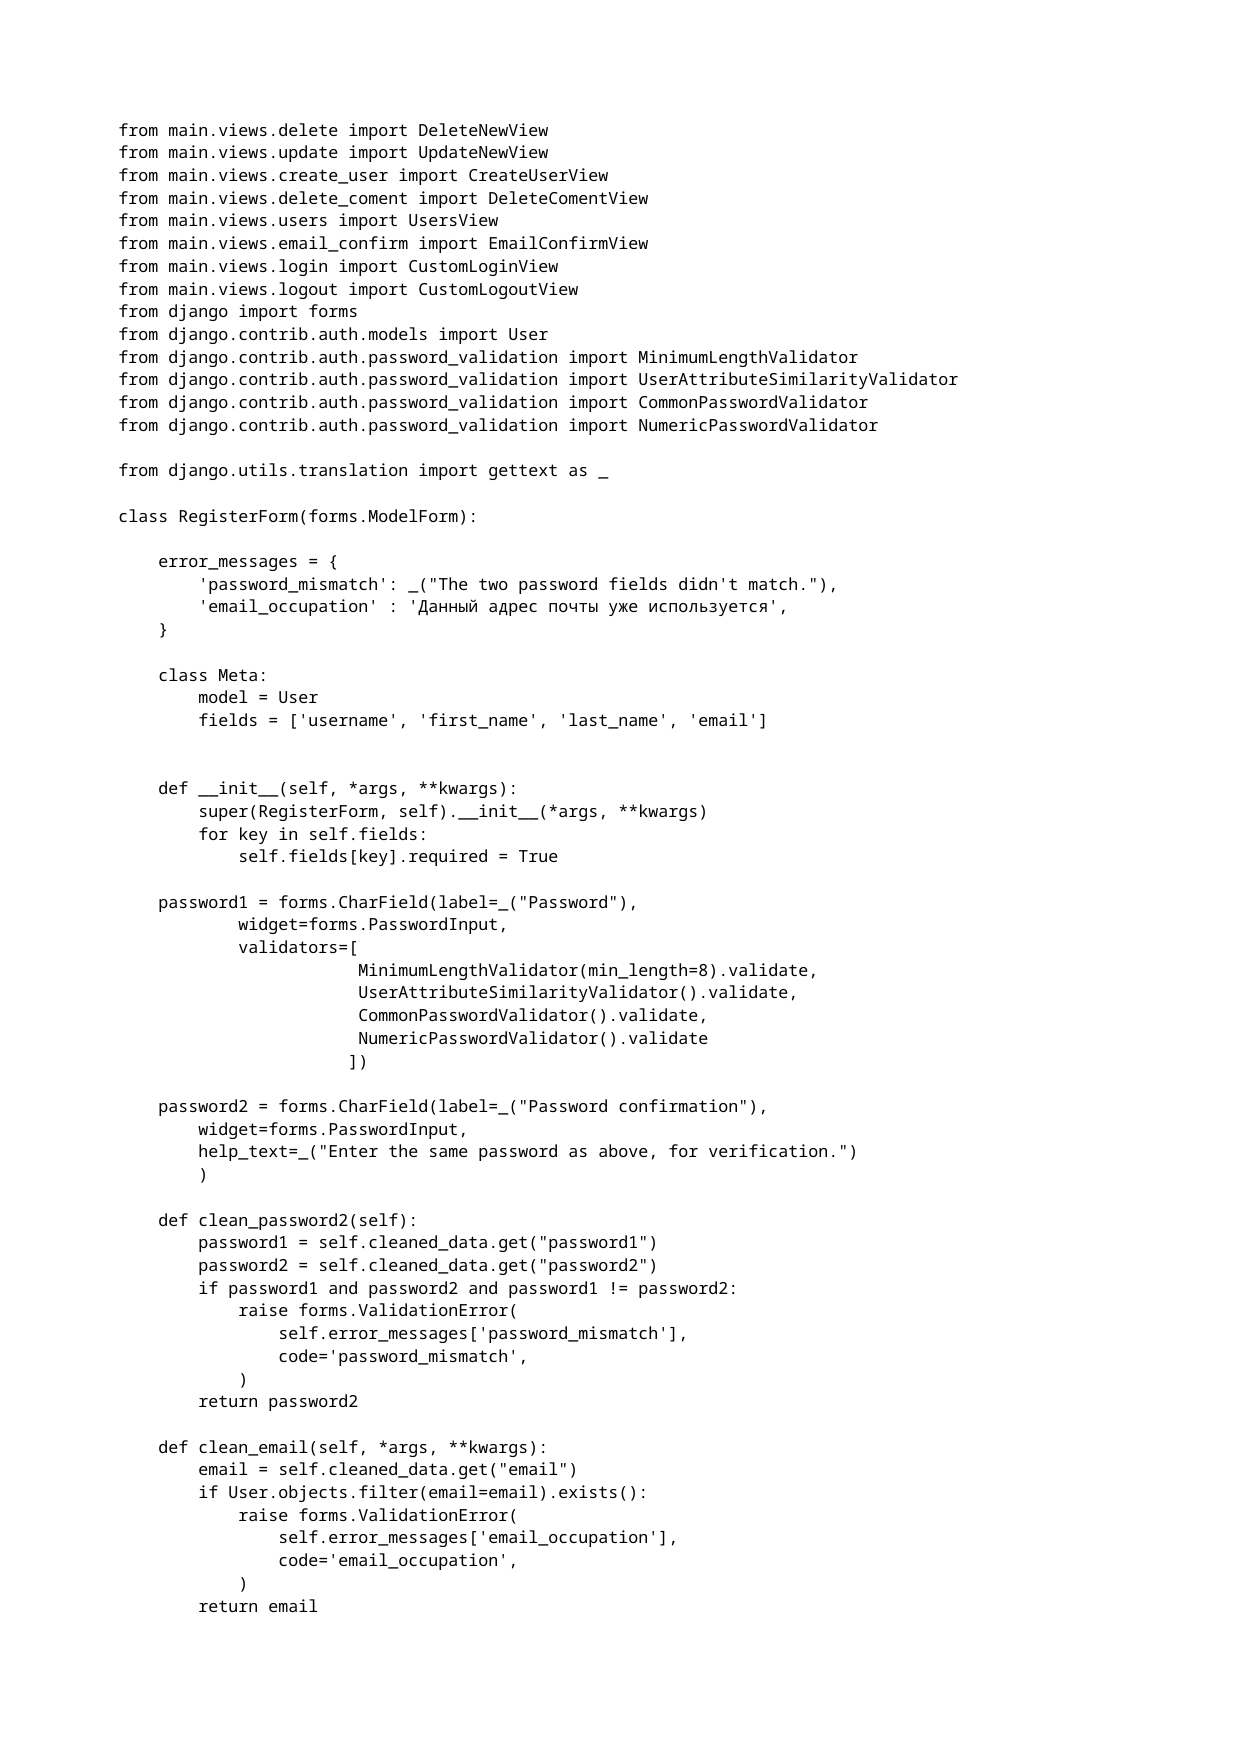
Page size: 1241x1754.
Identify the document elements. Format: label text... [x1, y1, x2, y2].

text code='email_occupation', [118, 1549, 1122, 1571]
text from django import forms [118, 300, 1122, 322]
text self.fields[key].required = True [118, 845, 1122, 867]
text validators=[ [118, 936, 1122, 958]
text return password2 [118, 1390, 1122, 1412]
text model = User [118, 686, 1122, 708]
text } [118, 618, 1122, 640]
text password2 = forms.CharField(label=_("Password confirmation"), [118, 1094, 1122, 1117]
text fields = ['username', 'first_name', 'last_name', 'email'] [118, 708, 1122, 731]
text email = self.cleaned_data.get("email") [118, 1458, 1122, 1481]
text ]) [118, 1049, 1122, 1072]
text widget=forms.PasswordInput, [118, 1117, 1122, 1140]
text ) [118, 1571, 1122, 1594]
text class RegisterForm(forms.ModelForm): [118, 504, 1122, 527]
text from main.views.delete import DeleteNewView [118, 118, 1122, 141]
text def clean_email(self, *args, **kwargs): [118, 1435, 1122, 1458]
text from main.views.create_user import CreateUserView [118, 163, 1122, 186]
text from django.contrib.auth.password_validation import UserAttributeSimilarityValidator [118, 368, 1122, 391]
text if User.objects.filter(email=email).exists(): [118, 1481, 1122, 1503]
text from django.contrib.auth.password_validation import CommonPasswordValidator [118, 391, 1122, 413]
text code='password_mismatch', [118, 1344, 1122, 1367]
text password1 = self.cleaned_data.get("password1") [118, 1231, 1122, 1253]
text def __init__(self, *args, **kwargs): [118, 777, 1122, 799]
text self.error_messages['password_mismatch'], [118, 1322, 1122, 1344]
text super(RegisterForm, self).__init__(*args, **kwargs) [118, 799, 1122, 822]
text from django.utils.translation import gettext as _ [118, 459, 1122, 481]
text 'email_occupation' : 'Данный адрес почты уже используется', [118, 595, 1122, 618]
text from main.views.logout import CustomLogoutView [118, 277, 1122, 300]
text from main.views.delete_coment import DeleteComentView [118, 186, 1122, 209]
text def clean_password2(self): [118, 1208, 1122, 1231]
text self.error_messages['email_occupation'], [118, 1526, 1122, 1549]
text MinimumLengthValidator(min_length=8).validate, [118, 958, 1122, 981]
text ) [118, 1163, 1122, 1185]
text from django.contrib.auth.password_validation import NumericPasswordValidator [118, 413, 1122, 436]
text help_text=_("Enter the same password as above, for verification.") [118, 1140, 1122, 1163]
text from main.views.users import UsersView [118, 209, 1122, 232]
text password2 = self.cleaned_data.get("password2") [118, 1253, 1122, 1276]
text class Meta: [118, 663, 1122, 686]
text ) [118, 1367, 1122, 1390]
text 'password_mismatch': _("The two password fields didn't match."), [118, 572, 1122, 595]
text return email [118, 1594, 1122, 1617]
text from main.views.login import CustomLoginView [118, 254, 1122, 277]
text error_messages = { [118, 549, 1122, 572]
text widget=forms.PasswordInput, [118, 913, 1122, 936]
text from main.views.update import UpdateNewView [118, 141, 1122, 163]
text raise forms.ValidationError( [118, 1503, 1122, 1526]
text raise forms.ValidationError( [118, 1299, 1122, 1322]
text from django.contrib.auth.password_validation import MinimumLengthValidator [118, 345, 1122, 368]
text CommonPasswordValidator().validate, [118, 1004, 1122, 1026]
text NumericPasswordValidator().validate [118, 1026, 1122, 1049]
text from django.contrib.auth.models import User [118, 322, 1122, 345]
text if password1 and password2 and password1 != password2: [118, 1276, 1122, 1299]
text for key in self.fields: [118, 822, 1122, 845]
text from main.views.email_confirm import EmailConfirmView [118, 232, 1122, 254]
text password1 = forms.CharField(label=_("Password"), [118, 890, 1122, 913]
text UserAttributeSimilarityValidator().validate, [118, 981, 1122, 1004]
